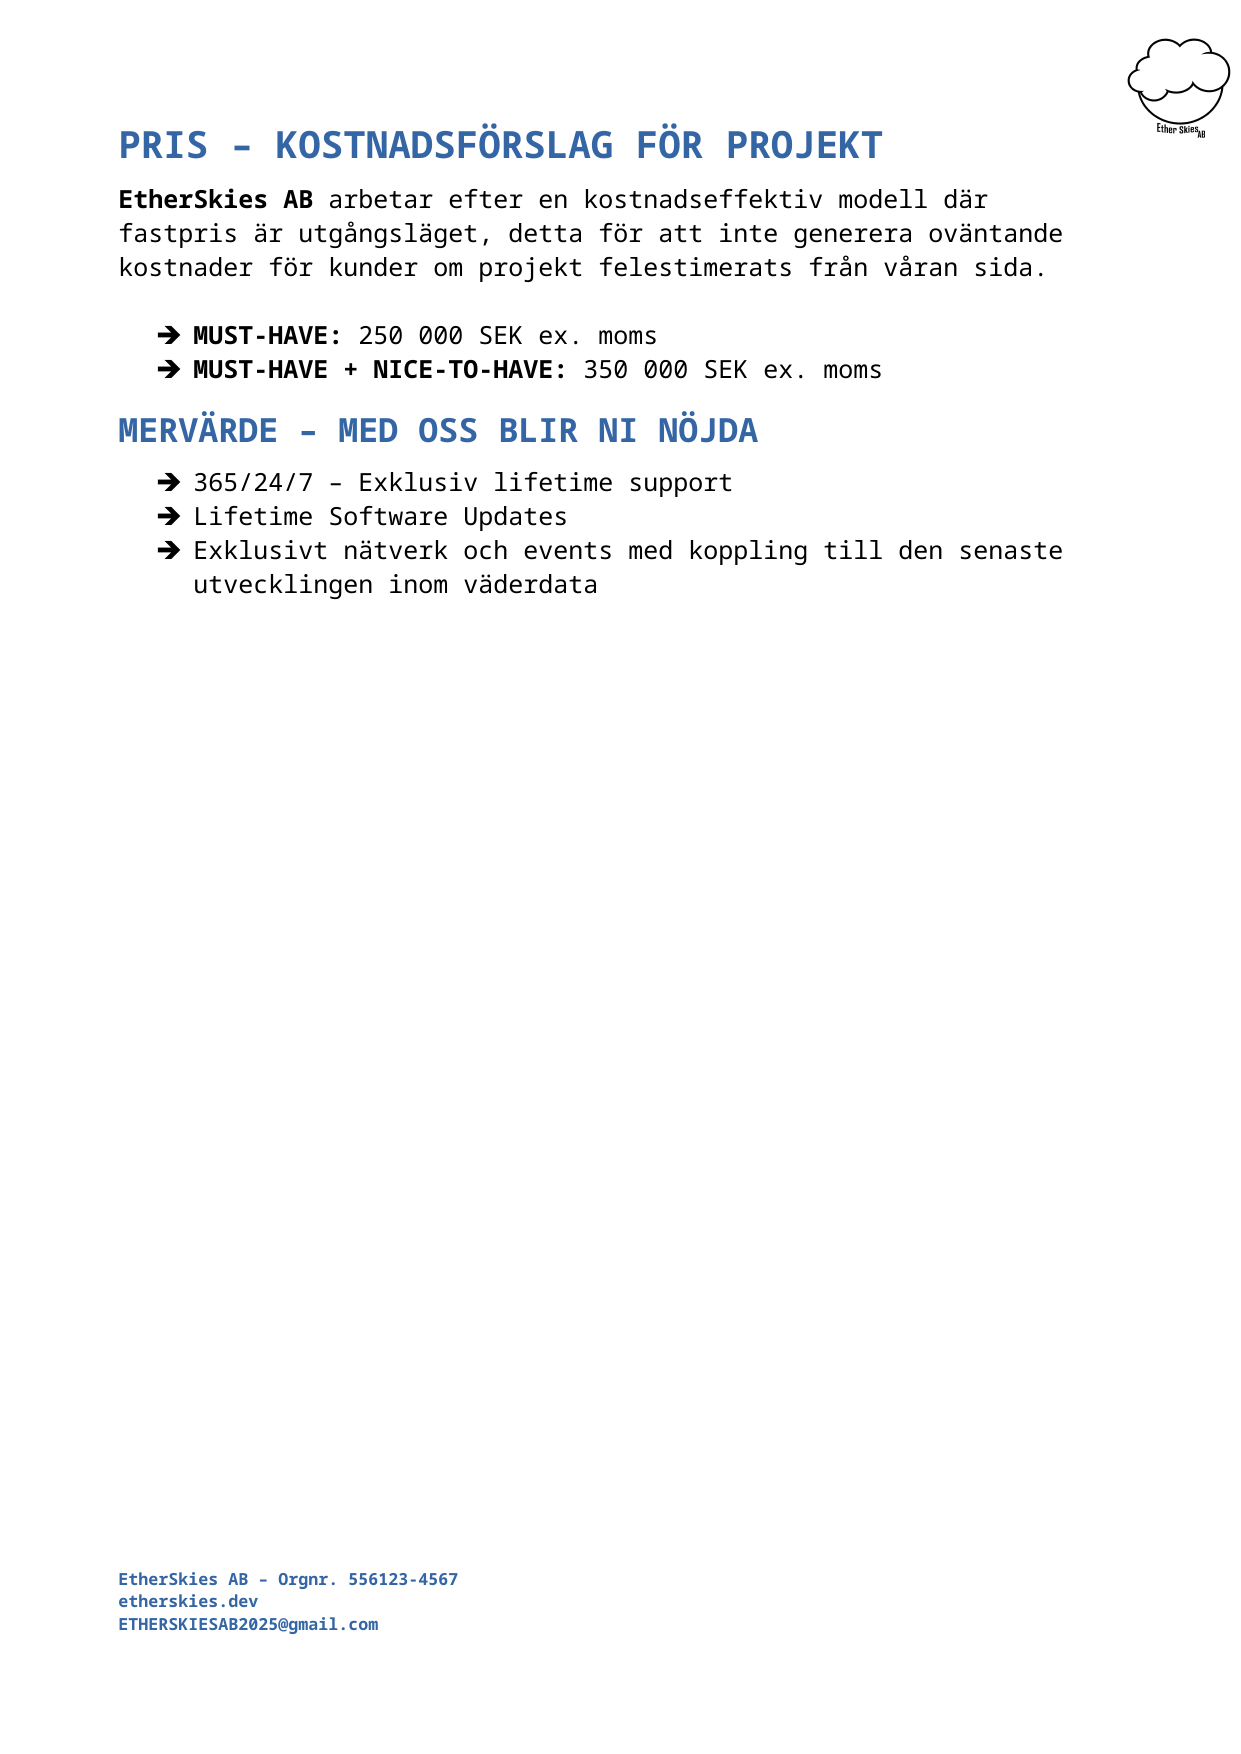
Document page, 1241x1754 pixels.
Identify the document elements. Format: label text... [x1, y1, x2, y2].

picture [1116, 0, 1241, 176]
subtitle PRIS – KOSTNADSFÖRSLAG FÖR PROJEKT [118, 118, 1122, 169]
list Lifetime Software Updates [156, 499, 1122, 533]
subtitle MERVÄRDE – MED OSS BLIR NI NÖJDA [118, 407, 1122, 452]
list Exklusivt nätverk och events med koppling till den senaste utvecklingen inom väderdata [156, 533, 1122, 601]
text EtherSkies AB arbetar efter en kostnadseffektiv modell där fastpris är utgångsläget, detta för att inte generera oväntande kostnader för kunder om projekt felestimerats från våran sida. [118, 182, 1122, 284]
list MUST-HAVE: 250 000 SEK ex. moms [156, 318, 1122, 352]
list MUST-HAVE + NICE-TO-HAVE: 350 000 SEK ex. moms [156, 352, 1122, 386]
list 365/24/7 – Exklusiv lifetime support [156, 465, 1122, 499]
